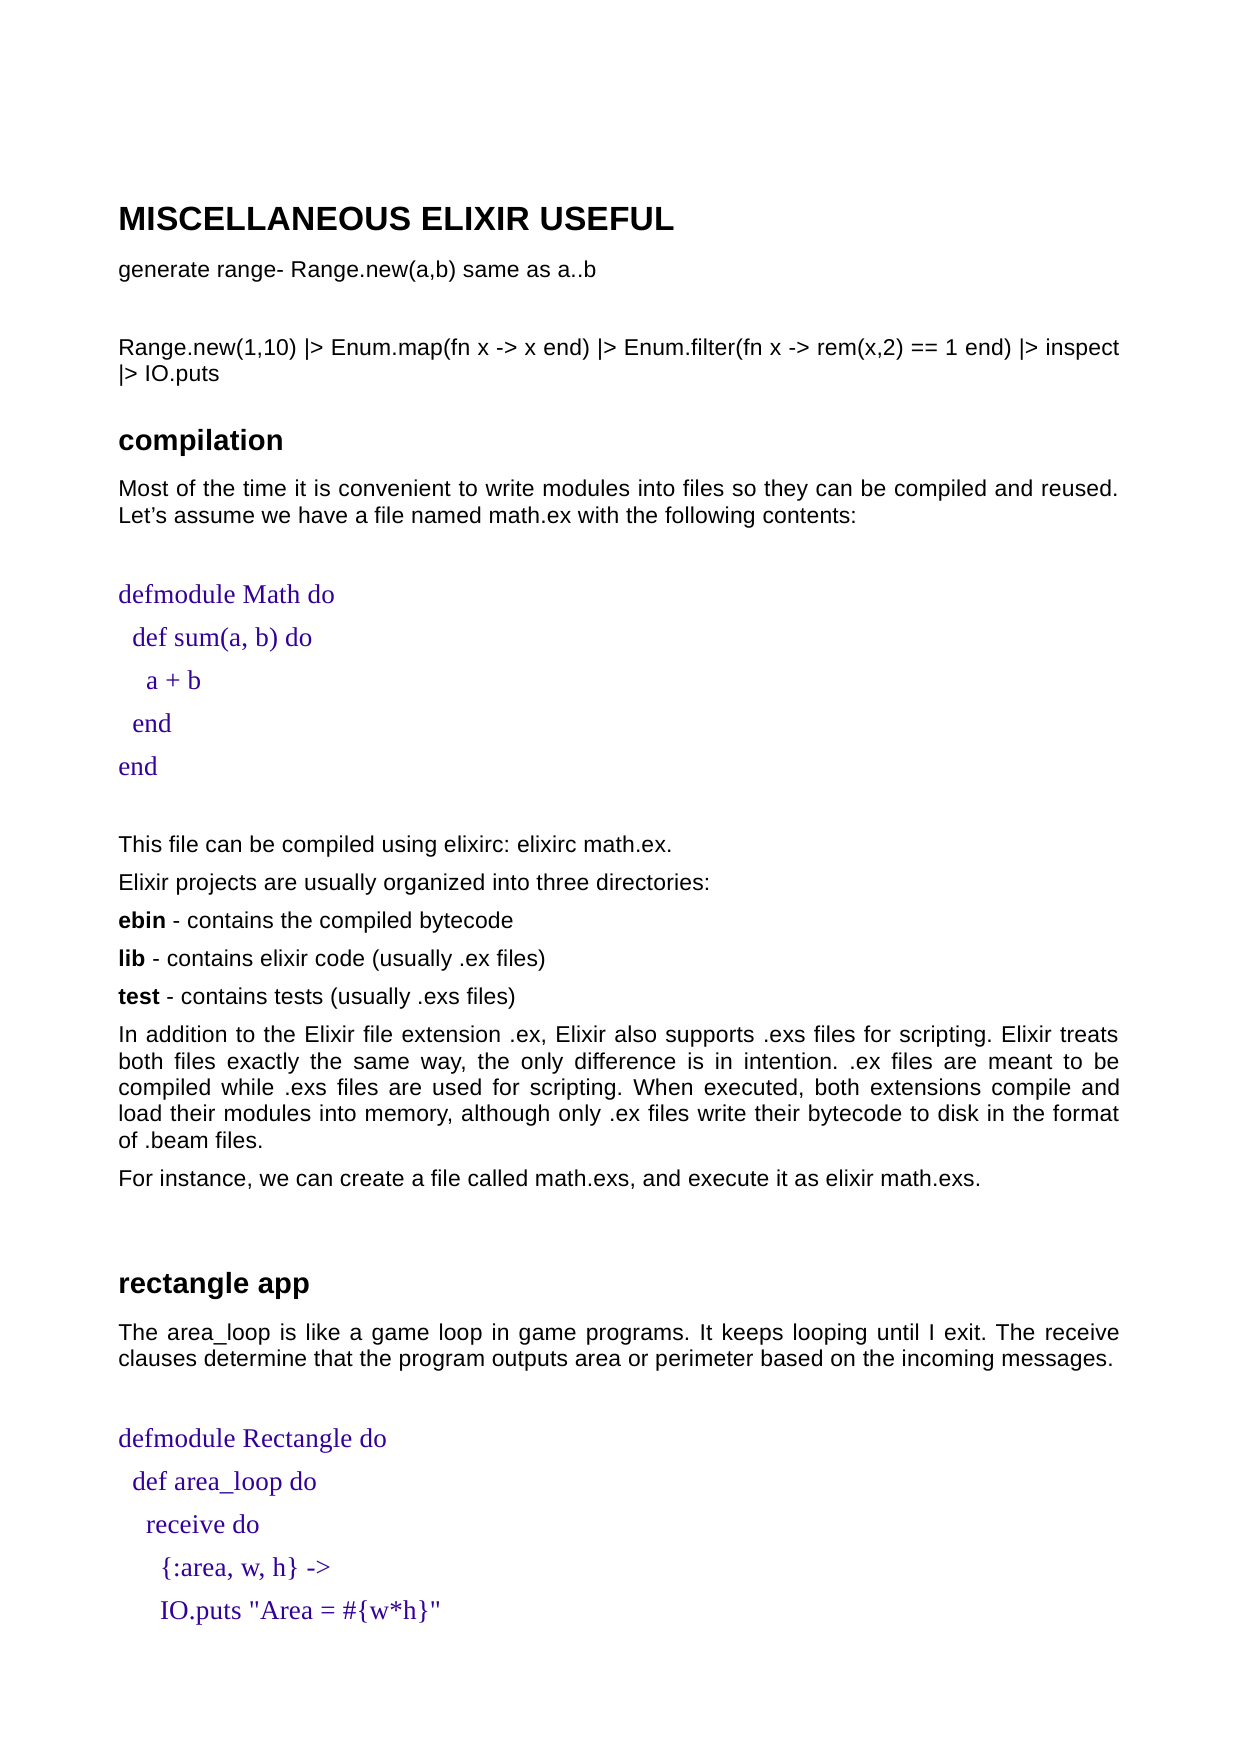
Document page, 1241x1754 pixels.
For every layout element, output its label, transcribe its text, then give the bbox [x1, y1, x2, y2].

subtitle compilation [118, 423, 1122, 457]
text generate range- Range.new(a,b) same as a..b [118, 256, 1122, 282]
text Range.new(1,10) |> Enum.map(fn x -> x end) |> Enum.filter(fn x -> rem(x,2) == 1 end) |> inspect |> IO.puts [118, 333, 1122, 386]
subtitle MISCELLANEOUS ELIXIR USEFUL [118, 199, 1122, 237]
text a + b [118, 664, 1122, 695]
text receive do [118, 1508, 1122, 1539]
text end [118, 749, 1122, 781]
text In addition to the Elixir file extension .ex, Elixir also supports .exs files for scripting. Elixir treats both files exactly the same way, the only difference is in intention. .ex files are meant to be compiled while .exs files are used for scripting. When executed, both extensions compile and load their modules into memory, although only .ex files write their bytecode to disk in the format of .beam files. [118, 1021, 1122, 1153]
text {:area, w, h} -> [118, 1551, 1122, 1582]
text def sum(a, b) do [118, 621, 1122, 652]
text test - contains tests (usually .exs files) [118, 983, 1122, 1009]
text defmodule Math do [118, 578, 1122, 609]
text For instance, we can create a file called math.exs, and execute it as elixir math.exs. [118, 1165, 1122, 1191]
subtitle rectangle app [118, 1267, 1122, 1300]
text def area_loop do [118, 1465, 1122, 1497]
text defmodule Rectangle do [118, 1422, 1122, 1454]
text IO.puts "Area = #{w*h}" [118, 1594, 1122, 1625]
text This file can be compiled using elixirc: elixirc math.ex. [118, 831, 1122, 857]
text Most of the time it is convenient to write modules into files so they can be compiled and reused. Let’s assume we have a file named math.ex with the following contents: [118, 475, 1122, 528]
text ebin - contains the compiled bytecode [118, 907, 1122, 933]
text Elixir projects are usually organized into three directories: [118, 869, 1122, 895]
text lib - contains elixir code (usually .ex files) [118, 945, 1122, 971]
text end [118, 707, 1122, 738]
text The area_loop is like a game loop in game programs. It keeps looping until I exit. The receive clauses determine that the program outputs area or perimeter based on the incoming messages. [118, 1318, 1122, 1371]
